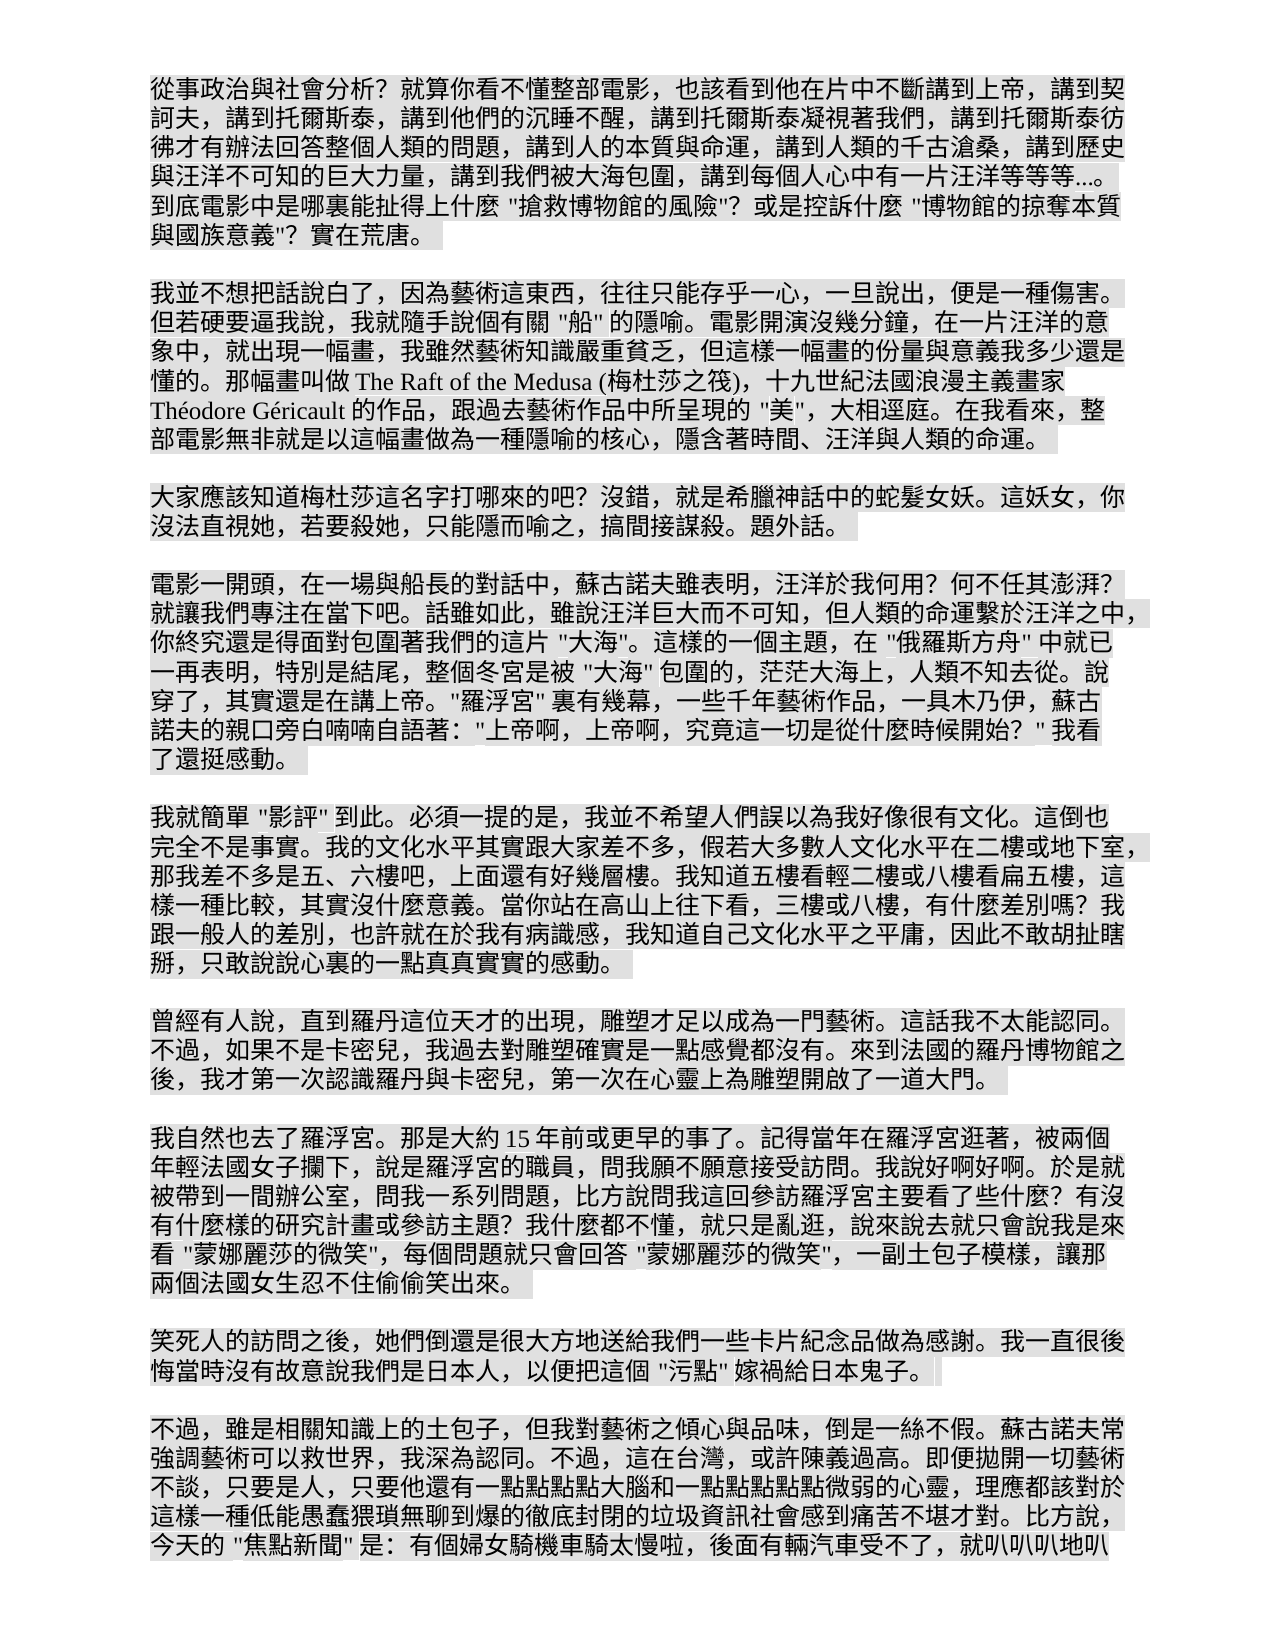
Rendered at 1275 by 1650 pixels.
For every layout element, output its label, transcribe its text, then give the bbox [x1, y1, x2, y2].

text "羅浮宮" 在高雄下片了。查找放映資料時，看到文末這位所謂著名 "影評人" 的 "影評"，害我差點口吐白沫。平常實在很不想得罪人，能忍則忍，但有時候真的是凍未條。 在某些社會裏，一個人佔有某種位置，往往不是因為他很優秀，而是因為跟優秀扯不上絲毫關係的其它因素起了作用。特別是那些很容易瞎掰的領域，更是如此。比方說，你若想在理論物理方面佔有一席之地或說上兩句話，恐怕不是隨口掰什麼 "相對論就是凡事都是相對的" 就能混口飯吃。但是，在那些比較屬於文史哲方面，或是 "意見" 方面，"思想" 方面，瞎掰往往就成為一種常態。只要搶得位置，更是隨你看要怎麼瞎掰胡扯都行。 你看，市面上不是一大堆哲學家、學問家、思想家嗎？不管如何瞎掰胡扯，只要你有某種地位，只要鎂光燈照耀著你，半票聽眾們一概買單，由衷膜拜。你若在一旁說 "聽他在放屁"，你以為有人會相信你嗎？少之又少，趨近於零。你說人家放屁，其實只會招來半票聽眾們的羞辱與訕笑而已。人家是名家、大老、院長什麼的，你是哪根蔥？不過，有些時候，即便明知如此下場，你還是會忍不住想說出毫無疑問的事實，就像 "國王的新衣" 那樣，明明光屁股，說什麼新衣呢！明明就是劉三嘛，說什麼漢高祖。 維根斯坦說，"當你明明知道某些事時，你很難假裝不知道。" 我可以沉默不語，可以逃避話題，可以假裝沒看到，這些我都辦得到，但你要我假裝抬舉某些蠢話很棒哦，我實在假裝不來；你要我假裝承認馬文才是唐伯虎，我實在是辦不到。我在這星球上走過半個世紀，學來不少社會化的詭詐虛矯，但是，對於真善美之為物的這一點基本真誠始終還是保存著的。 我一直很不明白，當我們不懂時，就說不懂，這樣會很難嗎？當我們沒感覺時，就說沒感覺，這樣會很丟臉嗎？為什麼要瞎掰胡扯呢？瞎掰方式之一就是望文生義，看圖說故事，看到個影子，就生個兒子，看到個什麼碗糕，就說這裏象徵什麼，那裏又象徵什麼；同時還會套用各種看起來好像很艱深很有學問的字眼或措詞，拼湊成一團，就更能唬人了。 底下這篇 "影評" 就是個例子。這位老兄到底有沒有看過這部電影？他到底知不知道自己在胡扯什麼？媽的，這電影是在講什麼 "博物館的掠奪本質與國族意義"？這電影是在重建什麼 "歷史關鍵"？蘇古諾夫 "念茲在茲" 就是要打破什麼紀錄片和劇情片的什麼界限？蘇古諾夫有那麼無聊嗎？電影中有一艘船就是在 "借寓搶救羅浮宮的風險"？他以為這是好萊塢的什麼驚險刺激動作片或政治驚悚片嗎？媽的，實在有夠荒唐。好幾天沒睡，我本來都已經要睡覺了，氣到歸卵泡火非說上幾句不可。 我當然不是說藝術有著一套客觀的評價方式；它當然無法客觀，無法說定，畢竟藝術不是科學。但這並不意味著你要怎麼瞎掰都行。比方說我剛放了個屁，夜深人靜下，聲如洪鐘，抑揚頓挫，餘音繞樑，連窗外街上小狗聽到都嚇了一跳，哇地哼叫一聲，以示回應。但我能說這屁聲是一種藝術創作嗎？可以參加奧斯卡最佳配樂競賽嗎？恐怕很難這樣瞎掰吧？！這意味著，藝術雖是主觀且難以名狀、無法無天，無法以固定規則型塑之，但它依然還是有個說不上來的基本模樣，不管是評論或創作，都不是你可以信口胡謅的。 我從不寫影評，因為我覺得一個好的藝術，你越是評它，只會害它越評越低級。"美" 是用眼睛看，不是用嘴巴說的。當然，還是有些人影評寫得不錯，例如高達，因此，基本上我倒也不是反對評論，我只是覺得胡扯瞎掰、裝模作樣的評論實在讓人很受不了，比政治上的胡扯瞎掰更加俗不可耐。 就以蘇古諾夫常喜歡引用的 "船" 來說吧，他之前的另一部片就叫做 "俄羅斯方舟" (Russian Ark)，各位一定知道什麼是方舟吧？蘇古諾夫之所以是個偉大的藝術家，難道他會去在乎什麼 "搶救博物館的風險"？那種事情有什麼值得關切？他又哪裏會去談什麼 "博物館的掠奪本質與國族意義"？難道你以為他是個名嘴？或是個社會學家？政論家？正在從事政治與社會分析？就算你看不懂整部電影，也該看到他在片中不斷講到上帝，講到契訶夫，講到托爾斯泰，講到他們的沉睡不醒，講到托爾斯泰凝視著我們，講到托爾斯泰彷彿才有辦法回答整個人類的問題，講到人的本質與命運，講到人類的千古滄桑，講到歷史與汪洋不可知的巨大力量，講到我們被大海包圍，講到每個人心中有一片汪洋等等等...。到底電影中是哪裏能扯得上什麼 "搶救博物館的風險"？或是控訴什麼 "博物館的掠奪本質與國族意義"？實在荒唐。 我並不想把話說白了，因為藝術這東西，往往只能存乎一心，一旦說出，便是一種傷害。但若硬要逼我說，我就隨手說個有關 "船" 的隱喻。電影開演沒幾分鐘，在一片汪洋的意象中，就出現一幅畫，我雖然藝術知識嚴重貧乏，但這樣一幅畫的份量與意義我多少還是懂的。那幅畫叫做The Raft of the Medusa (梅杜莎之筏)，十九世紀法國浪漫主義畫家Théodore Géricault 的作品，跟過去藝術作品中所呈現的 "美"，大相逕庭。在我看來，整部電影無非就是以這幅畫做為一種隱喻的核心，隱含著時間、汪洋與人類的命運。 大家應該知道梅杜莎這名字打哪來的吧？沒錯，就是希臘神話中的蛇髮女妖。這妖女，你沒法直視她，若要殺她，只能隱而喻之，搞間接謀殺。題外話。 電影一開頭，在一場與船長的對話中，蘇古諾夫雖表明，汪洋於我何用？何不任其澎湃？就讓我們專注在當下吧。話雖如此，雖說汪洋巨大而不可知，但人類的命運繫於汪洋之中，你終究還是得面對包圍著我們的這片 "大海"。這樣的一個主題，在 "俄羅斯方舟" 中就已一再表明，特別是結尾，整個冬宮是被 "大海" 包圍的，茫茫大海上，人類不知去從。說穿了，其實還是在講上帝。"羅浮宮" 裏有幾幕，一些千年藝術作品，一具木乃伊，蘇古諾夫的親口旁白喃喃自語著："上帝啊，上帝啊，究竟這一切是從什麼時候開始？" 我看了還挺感動。 我就簡單 "影評" 到此。必須一提的是，我並不希望人們誤以為我好像很有文化。這倒也完全不是事實。我的文化水平其實跟大家差不多，假若大多數人文化水平在二樓或地下室，那我差不多是五、六樓吧，上面還有好幾層樓。我知道五樓看輕二樓或八樓看扁五樓，這樣一種比較，其實沒什麼意義。當你站在高山上往下看，三樓或八樓，有什麼差別嗎？我跟一般人的差別，也許就在於我有病識感，我知道自己文化水平之平庸，因此不敢胡扯瞎掰，只敢說說心裏的一點真真實實的感動。 曾經有人說，直到羅丹這位天才的出現，雕塑才足以成為一門藝術。這話我不太能認同。不過，如果不是卡密兒，我過去對雕塑確實是一點感覺都沒有。來到法國的羅丹博物館之後，我才第一次認識羅丹與卡密兒，第一次在心靈上為雕塑開啟了一道大門。 我自然也去了羅浮宮。那是大約15年前或更早的事了。記得當年在羅浮宮逛著，被兩個年輕法國女子攔下，說是羅浮宮的職員，問我願不願意接受訪問。我說好啊好啊。於是就被帶到一間辦公室，問我一系列問題，比方說問我這回參訪羅浮宮主要看了些什麼？有沒有什麼樣的研究計畫或參訪主題？我什麼都不懂，就只是亂逛，說來說去就只會說我是來看 "蒙娜麗莎的微笑"，每個問題就只會回答 "蒙娜麗莎的微笑"，一副土包子模樣，讓那兩個法國女生忍不住偷偷笑出來。 笑死人的訪問之後，她們倒還是很大方地送給我們一些卡片紀念品做為感謝。我一直很後悔當時沒有故意說我們是日本人，以便把這個 "污點" 嫁禍給日本鬼子。 不過，雖是相關知識上的土包子，但我對藝術之傾心與品味，倒是一絲不假。蘇古諾夫常強調藝術可以救世界，我深為認同。不過，這在台灣，或許陳義過高。即便拋開一切藝術不談，只要是人，只要他還有一點點點點大腦和一點點點點點微弱的心靈，理應都該對於這樣一種低能愚蠢猥瑣無聊到爆的徹底封閉的垃圾資訊社會感到痛苦不堪才對。比方說，今天的 "焦點新聞" 是：有個婦女騎機車騎太慢啦，後面有輛汽車受不了，就叭叭叭地叭她，"ㄟㄟㄟ，妳嘛騎快一點"。但她還是騎很慢，於是汽車就繞到前面堵她罵她，雙方就吵起來，吵得好精采哦。 一個人從小到大，所謂世界，所謂新聞，每天就是這樣一些垃圾資訊，要不就是一些荒唐透頂的胡扯瞎掰，或是無恥齷齪的政治謊言與操弄，以及永無止盡的抹黑與造謠，你如何能期待他認識自己，認識他人，認識真實的世界，並對之產生熱情與見解？ 陳真 2016. 09. 12. =============================== 《攻佔羅浮宮》：怒海孤舟 藍祖蔚專欄 作者：藍祖蔚 透過魅影來說故事，透過象徵來重建昔日風雨，都是《攻佔羅浮宮》的趣味所在了。 我心中最精彩的博物館電影，來自《末代皇帝》（THE LAST EMPEROR）的最後一幕，尊龍飾演的溥儀在紫禁城裡被麥克風驚醒，昔日專屬他一人的紫禁城，如今成了供民眾遊覽的故宮。昔日一國之君，如今只是一個園丁；昔日的奼紫嫣紅，並沒有變成斷井頹垣，但是主人換了，就只能「良辰美景奈何天，賞心樂事誰家院」地徒呼負負了。 一個意境，暗藏千言萬語，這才是極品境界。 看過俄羅斯導演蘇古諾夫（ALEKSANDR SOKUROV）的2015年作品《攻佔羅浮宮》（FRANCOFONIA），你或許想要釐清的是紀錄片和劇情片的分界究竟在哪兒？連拿破崙的鬼魂和法國女神瑪麗安娜(MARIANNE)都可以在羅浮宮裡飄來飄去，當然是劇情片，可是聽著蘇古諾夫如數家珍地細數羅浮宮歷史，還穿插那麼多的歷史圖像，你怎能不疑惑隱藏片中的紀錄片元素？ 打破紀錄片和劇情片的分界，混合或者混淆紀錄片和劇情片的元素，不正是電影人念茲在茲的新文體嗎？ 《攻佔羅浮宮》的特色有三：用一艘船，借寓搶救羅浮宮的風險；透過兩片幽靈，帶出博物館的掠奪本質與國族意義；透過虛擬對話，重建歷史關鍵。三線交錯，電影就如同三稜鏡可以幻出不同的光譜色澤。 [150, 75, 1125, 1561]
